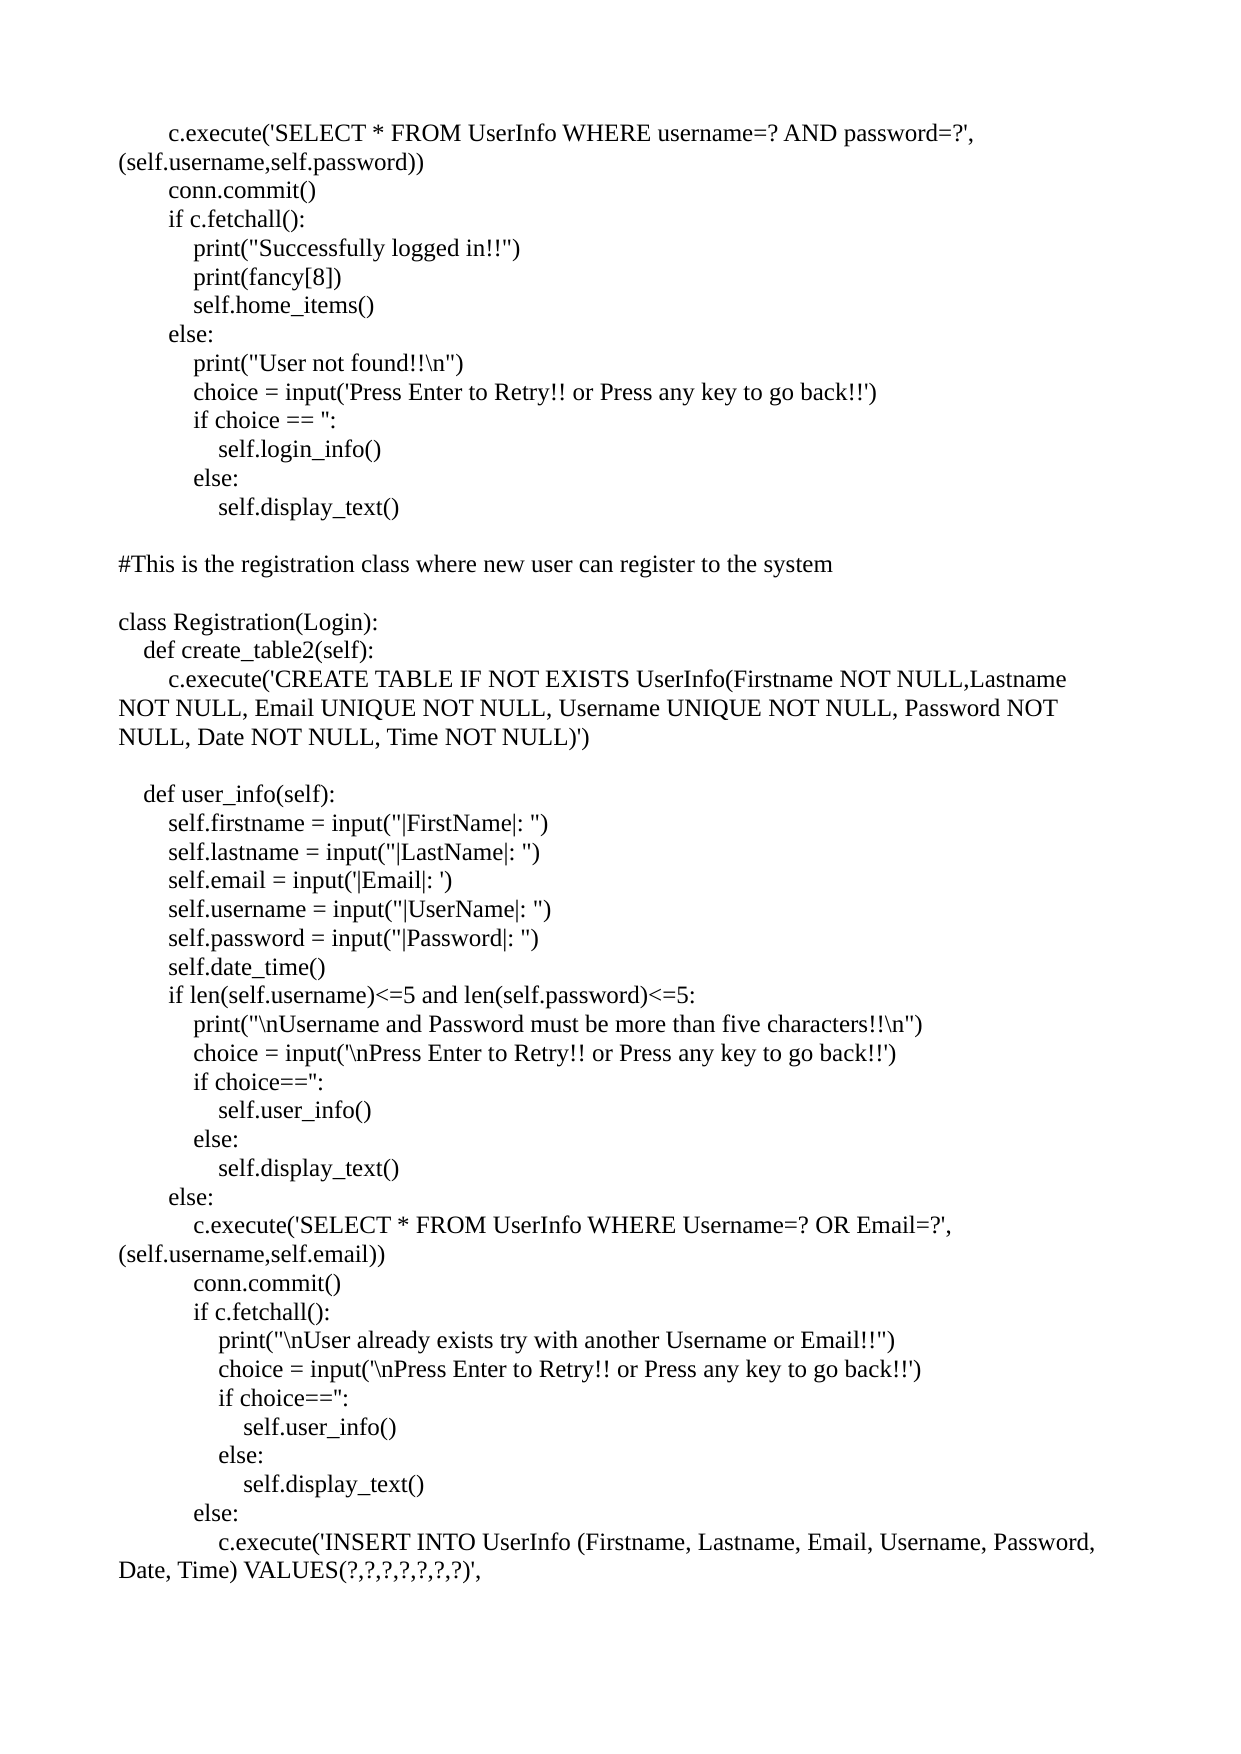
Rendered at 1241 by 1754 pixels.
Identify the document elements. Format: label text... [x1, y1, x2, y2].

text self.login_info() [118, 434, 1122, 463]
text c.execute('CREATE TABLE IF NOT EXISTS UserInfo(Firstname NOT NULL,Lastname NOT NULL, Email UNIQUE NOT NULL, Username UNIQUE NOT NULL, Password NOT NULL, Date NOT NULL, Time NOT NULL)') [118, 664, 1122, 751]
text if c.fetchall(): [118, 204, 1122, 233]
text self.user_info() [118, 1412, 1122, 1441]
text else: [118, 463, 1122, 492]
text c.execute('SELECT * FROM UserInfo WHERE username=? AND password=?',(self.username,self.password)) [118, 118, 1122, 176]
text c.execute('SELECT * FROM UserInfo WHERE Username=? OR Email=?',(self.username,self.email)) [118, 1211, 1122, 1268]
text if c.fetchall(): [118, 1297, 1122, 1326]
text self.username = input("|UserName|: ") [118, 894, 1122, 923]
text self.display_text() [118, 1153, 1122, 1182]
text self.home_items() [118, 291, 1122, 319]
text print("\nUser already exists try with another Username or Email!!") [118, 1326, 1122, 1354]
text conn.commit() [118, 1268, 1122, 1297]
text self.password = input("|Password|: ") [118, 923, 1122, 952]
text else: [118, 1441, 1122, 1469]
text class Registration(Login): [118, 607, 1122, 636]
text choice = input('\nPress Enter to Retry!! or Press any key to go back!!') [118, 1038, 1122, 1067]
text self.user_info() [118, 1096, 1122, 1124]
text else: [118, 319, 1122, 348]
text self.date_time() [118, 952, 1122, 981]
text conn.commit() [118, 176, 1122, 204]
text self.display_text() [118, 1469, 1122, 1498]
text print("Successfully logged in!!") [118, 233, 1122, 262]
text def user_info(self): [118, 779, 1122, 808]
text #This is the registration class where new user can register to the system [118, 549, 1122, 578]
text choice = input('\nPress Enter to Retry!! or Press any key to go back!!') [118, 1354, 1122, 1383]
text self.display_text() [118, 492, 1122, 521]
text print("User not found!!\n") [118, 348, 1122, 377]
text if choice=='': [118, 1383, 1122, 1412]
text print(fancy[8]) [118, 262, 1122, 291]
text c.execute('INSERT INTO UserInfo (Firstname, Lastname, Email, Username, Password, Date, Time) VALUES(?,?,?,?,?,?,?)', [118, 1527, 1122, 1584]
text if choice=='': [118, 1067, 1122, 1096]
text if len(self.username)<=5 and len(self.password)<=5: [118, 981, 1122, 1009]
text self.lastname = input("|LastName|: ") [118, 837, 1122, 866]
text def create_table2(self): [118, 636, 1122, 664]
text print("\nUsername and Password must be more than five characters!!\n") [118, 1009, 1122, 1038]
text self.firstname = input("|FirstName|: ") [118, 808, 1122, 837]
text else: [118, 1182, 1122, 1211]
text self.email = input('|Email|: ') [118, 866, 1122, 894]
text choice = input('Press Enter to Retry!! or Press any key to go back!!') [118, 377, 1122, 406]
text else: [118, 1124, 1122, 1153]
text if choice == '': [118, 406, 1122, 434]
text else: [118, 1498, 1122, 1527]
